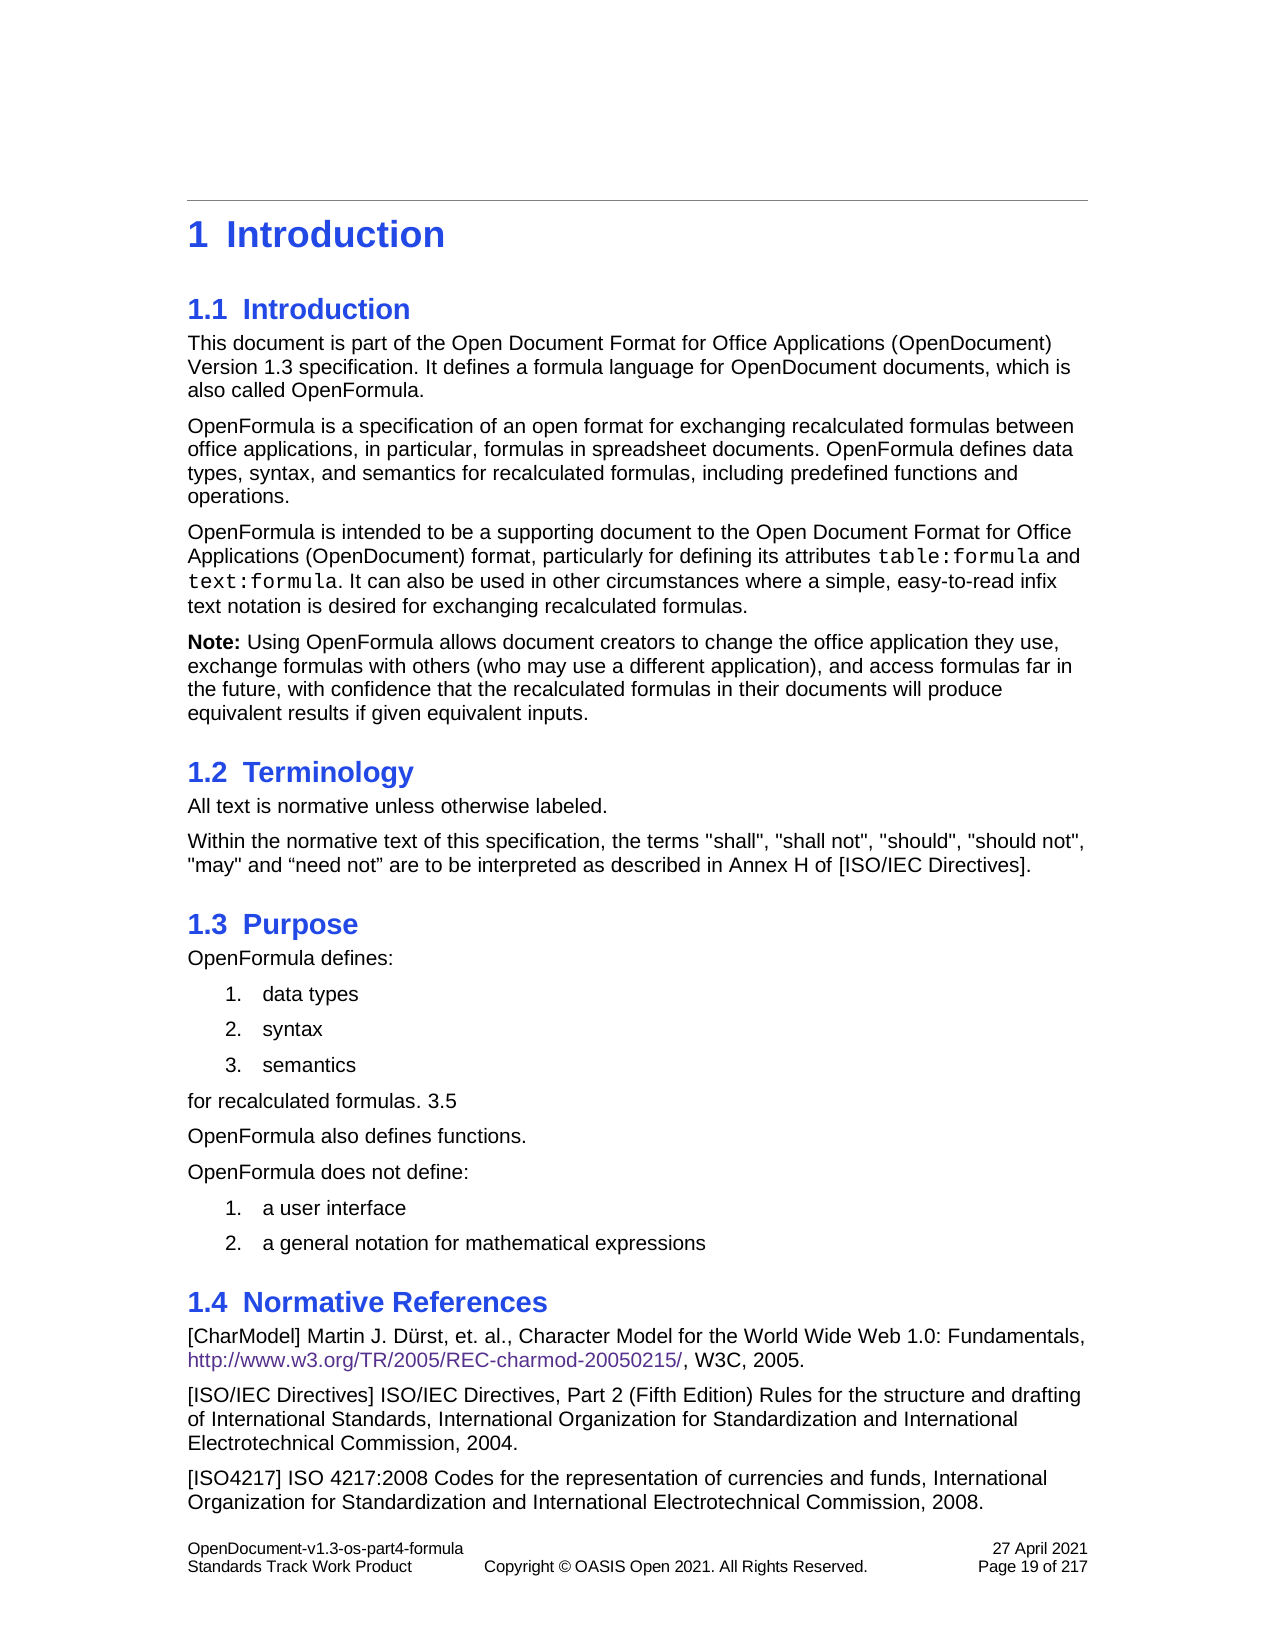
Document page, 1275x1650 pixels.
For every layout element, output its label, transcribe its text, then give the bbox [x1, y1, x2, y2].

text OpenFormula also defines functions. [187, 1125, 1088, 1148]
text Within the normative text of this specification, the terms "shall", "shall not", "should", "should not", "may" and “need not” are to be interpreted as described in Annex H of [ISO/IEC Directives]. [187, 830, 1088, 877]
list a general notation for mathematical expressions [225, 1232, 1088, 1255]
text OpenFormula defines: [187, 947, 1088, 970]
text This document is part of the Open Document Format for Office Applications (OpenDocument) Version 1.3 specification. It defines a formula language for OpenDocument documents, which is also called OpenFormula. [187, 332, 1088, 402]
text [ISO4217] ISO 4217:2008 Codes for the representation of currencies and funds, International Organization for Standardization and International Electrotechnical Commission, 2008. [187, 1467, 1088, 1514]
list syntax [225, 1018, 1088, 1041]
subtitle Purpose [187, 908, 1088, 941]
subtitle Terminology [187, 756, 1088, 788]
text All text is normative unless otherwise labeled. [187, 794, 1088, 818]
text Note: Using OpenFormula allows document creators to change the office application they use, exchange formulas with others (who may use a different application), and access formulas far in the future, with confidence that the recalculated formulas in their documents will produce equivalent results if given equivalent inputs. [187, 631, 1088, 725]
list a user interface [225, 1196, 1088, 1219]
text for recalculated formulas. 3.5 [187, 1089, 1088, 1113]
list semantics [225, 1053, 1088, 1077]
text OpenFormula does not define: [187, 1160, 1088, 1184]
subtitle Normative References [187, 1286, 1088, 1319]
text OpenFormula is a specification of an open format for exchanging recalculated formulas between office applications, in particular, formulas in spreadsheet documents. OpenFormula defines data types, syntax, and semantics for recalculated formulas, including predefined functions and operations. [187, 414, 1088, 508]
subtitle Introduction [187, 201, 1088, 256]
text [CharModel] Martin J. Dürst, et. al., Character Model for the World Wide Web 1.0: Fundamentals, http://www.w3.org/TR/2005/REC-charmod-20050215/, W3C, 2005. [187, 1325, 1088, 1372]
text [ISO/IEC Directives] ISO/IEC Directives, Part 2 (Fifth Edition) Rules for the structure and drafting of International Standards, International Organization for Standardization and International Electrotechnical Commission, 2004. [187, 1384, 1088, 1454]
text OpenFormula is intended to be a supporting document to the Open Document Format for Office Applications (OpenDocument) format, particularly for defining its attributes table:formula and text:formula. It can also be used in other circumstances where a simple, easy-to-read infix text notation is desired for exchanging recalculated formulas. [187, 521, 1088, 618]
list data types [225, 982, 1088, 1006]
subtitle Introduction [187, 293, 1088, 326]
